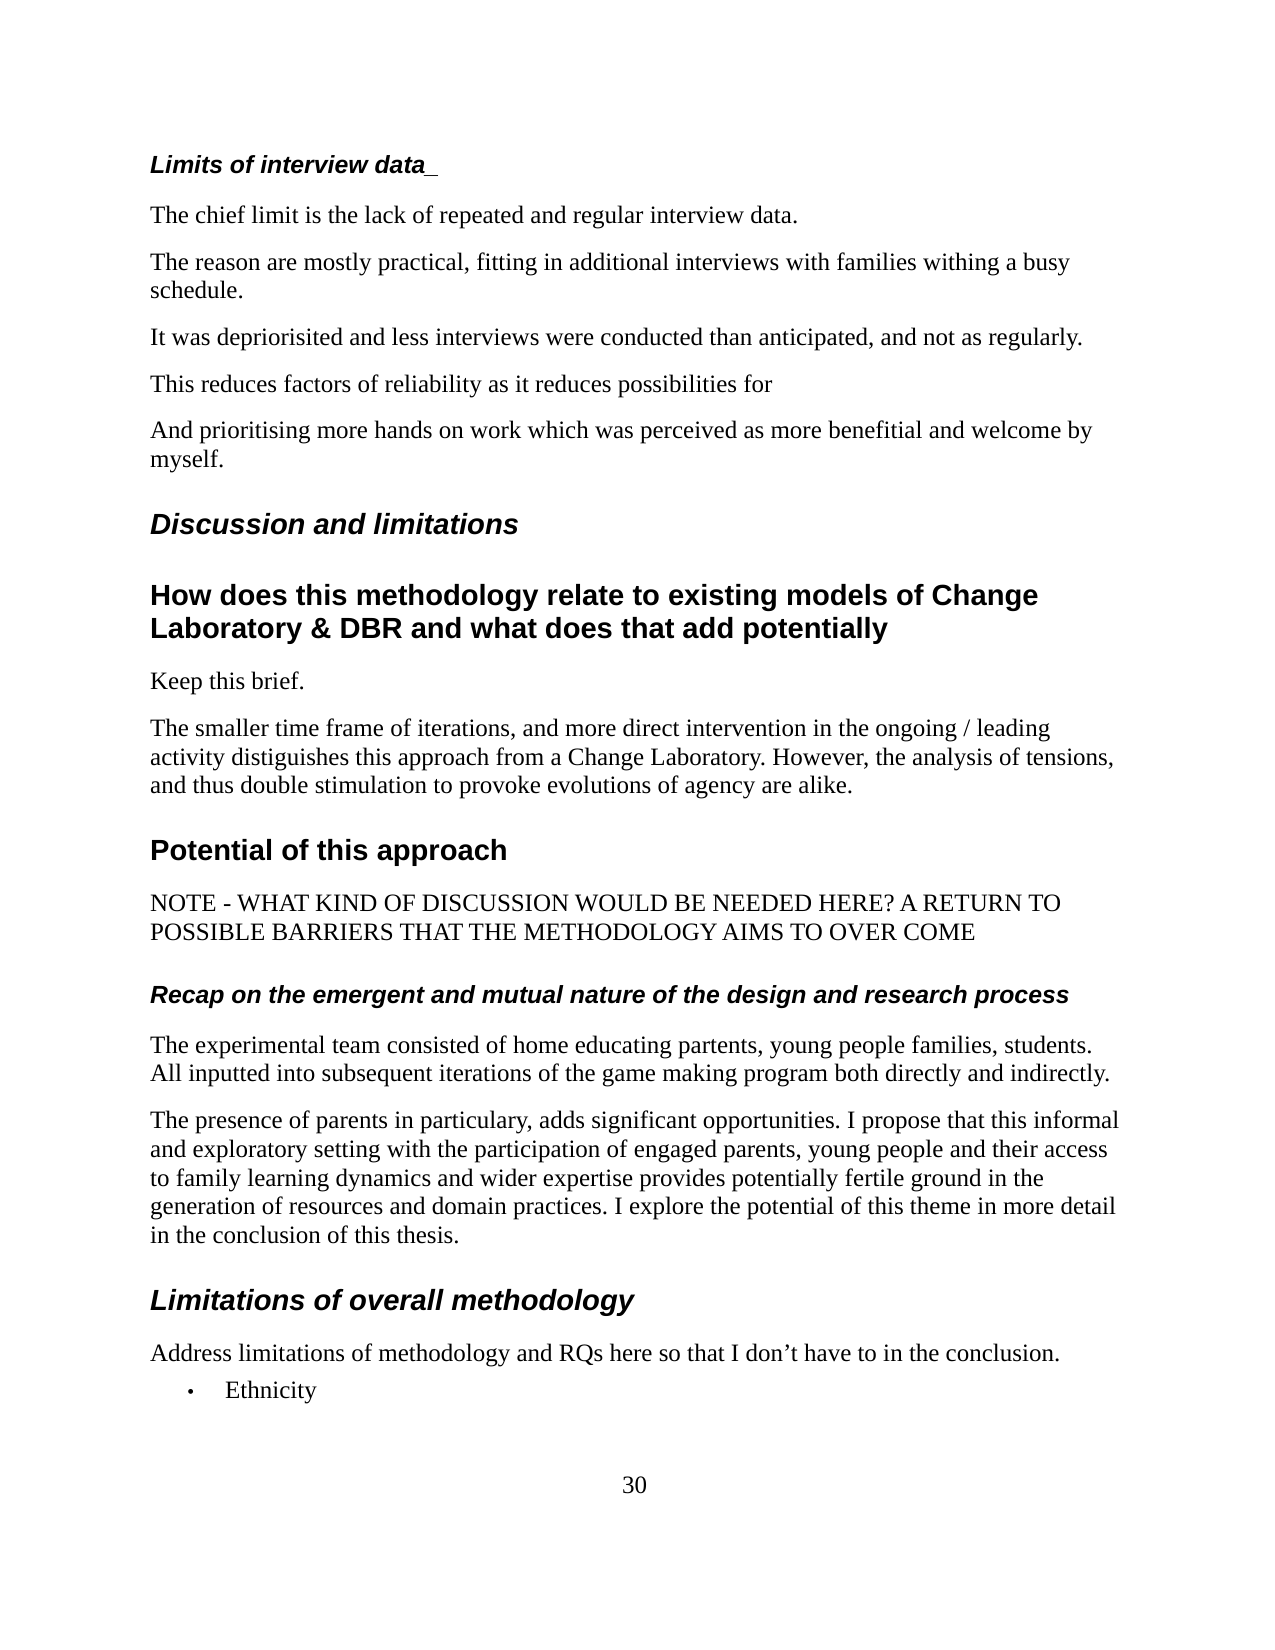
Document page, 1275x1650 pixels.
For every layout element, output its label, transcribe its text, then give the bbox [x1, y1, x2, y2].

subtitle Potential of this approach [150, 833, 1125, 867]
text The experimental team consisted of home educating partents, young people families, students. All inputted into subsequent iterations of the game making program both directly and indirectly. [150, 1030, 1125, 1087]
text The presence of parents in particulary, adds significant opportunities. I propose that this informal and exploratory setting with the participation of engaged parents, young people and their access to family learning dynamics and wider expertise provides potentially fertile ground in the generation of resources and domain practices. I explore the potential of this theme in more detail in the conclusion of this thesis. [150, 1105, 1125, 1249]
text The chief limit is the lack of repeated and regular interview data. [150, 200, 1125, 229]
subtitle Limitations of overall methodology [150, 1283, 1125, 1316]
subtitle How does this methodology relate to existing models of Change Laboratory & DBR and what does that add potentially [150, 578, 1125, 645]
subtitle Limits of interview data_ [150, 150, 1125, 178]
list Ethnicity [187, 1376, 1125, 1404]
text Address limitations of methodology and RQs here so that I don’t have to in the conclusion. [150, 1338, 1125, 1367]
text And prioritising more hands on work which was perceived as more benefitial and welcome by myself. [150, 415, 1125, 473]
subtitle Discussion and limitations [150, 507, 1125, 540]
subtitle Recap on the emergent and mutual nature of the design and research process [150, 980, 1125, 1008]
text Keep this brief. [150, 666, 1125, 695]
text The smaller time frame of iterations, and more direct intervention in the ongoing / leading activity distiguishes this approach from a Change Laboratory. However, the analysis of tensions, and thus double stimulation to provoke evolutions of agency are alike. [150, 713, 1125, 799]
text The reason are mostly practical, fitting in additional interviews with families withing a busy schedule. [150, 247, 1125, 304]
text This reduces factors of reliability as it reduces possibilities for [150, 369, 1125, 397]
text NOTE - WHAT KIND OF DISCUSSION WOULD BE NEEDED HERE? A RETURN TO POSSIBLE BARRIERS THAT THE METHODOLOGY AIMS TO OVER COME [150, 888, 1125, 946]
text It was depriorisited and less interviews were conducted than anticipated, and not as regularly. [150, 322, 1125, 351]
